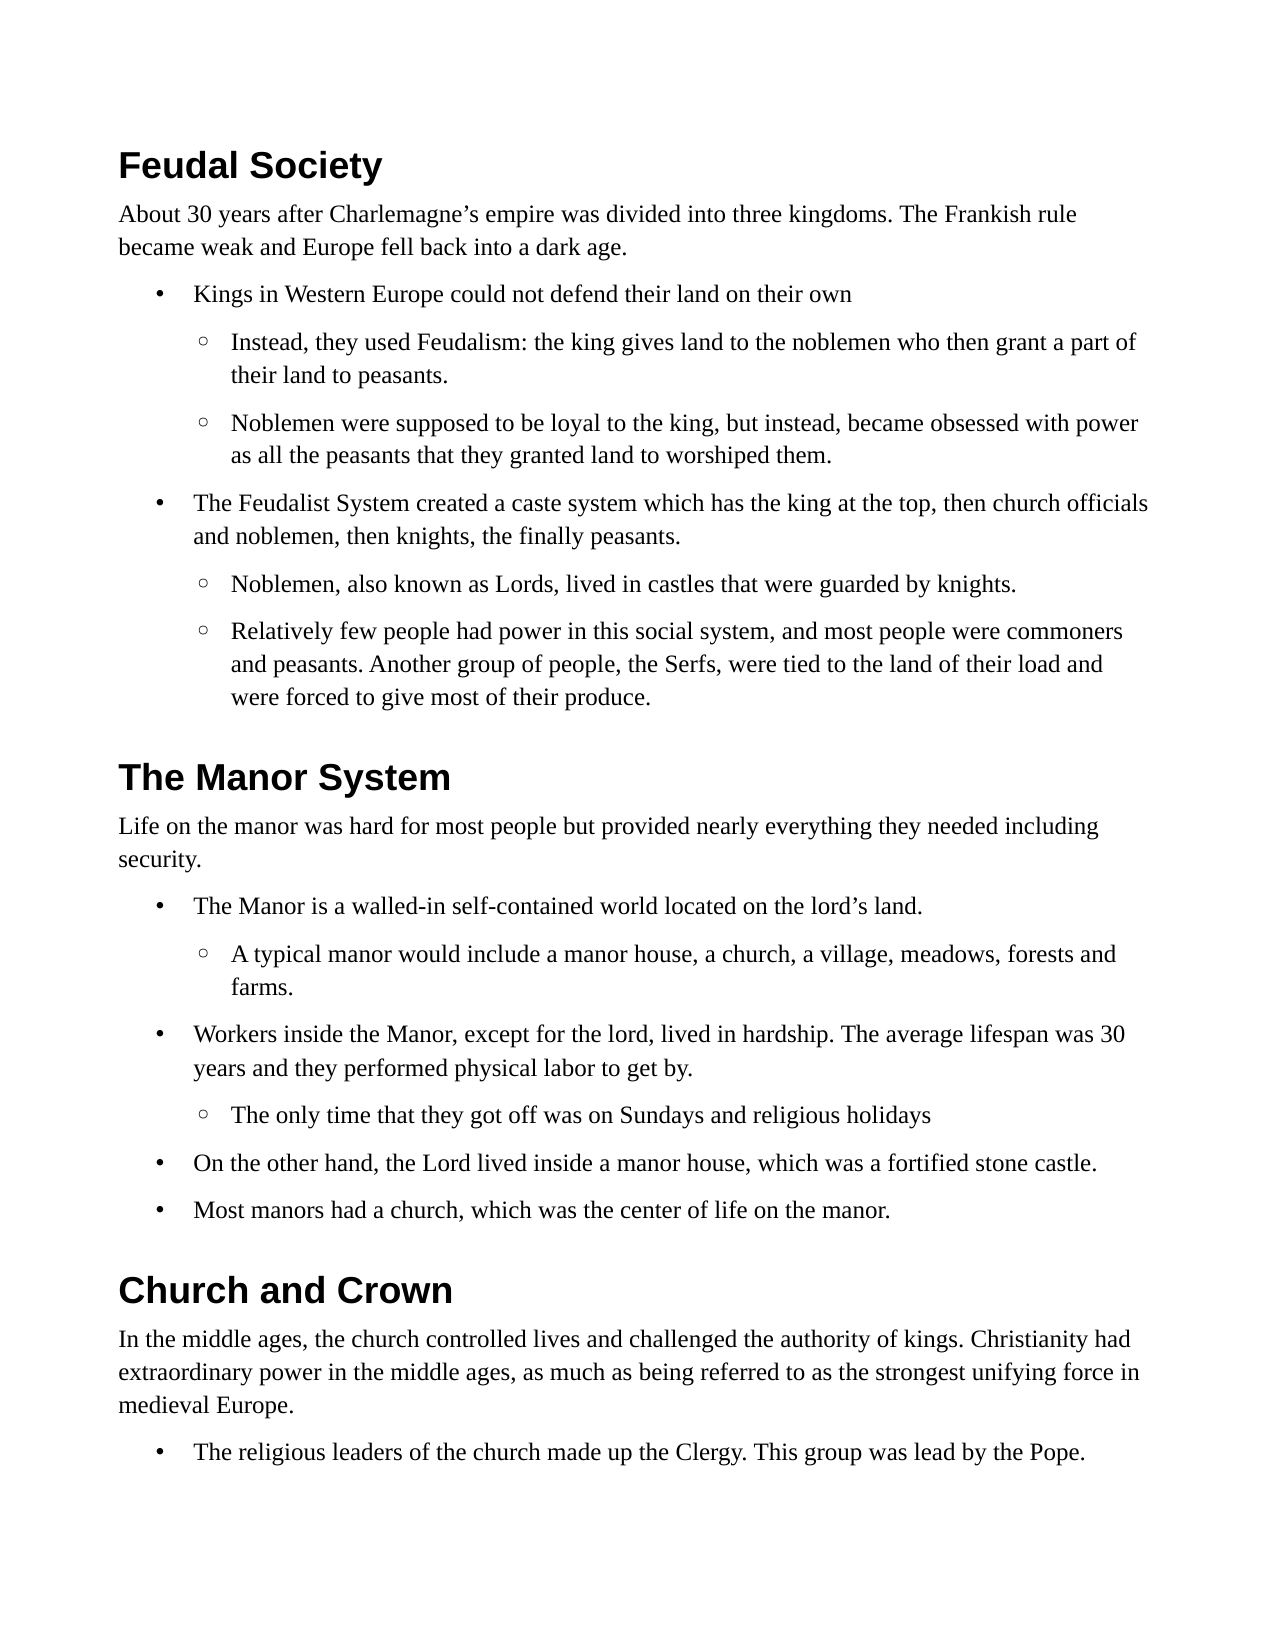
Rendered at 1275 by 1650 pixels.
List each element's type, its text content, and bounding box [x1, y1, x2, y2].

list On the other hand, the Lord lived inside a manor house, which was a fortified stone castle. [156, 1148, 1157, 1177]
list Noblemen were supposed to be loyal to the king, but instead, became obsessed with power as all the peasants that they granted land to worshiped them. [193, 408, 1157, 469]
text In the middle ages, the church controlled lives and challenged the authority of kings. Christianity had extraordinary power in the middle ages, as much as being referred to as the strongest unifying force in medieval Europe. [118, 1324, 1157, 1418]
list The Feudalist System created a caste system which has the king at the top, then church officials and noblemen, then knights, the finally peasants. [156, 488, 1157, 550]
list A typical manor would include a manor house, a church, a village, meadows, forests and farms. [193, 939, 1157, 1001]
subtitle Church and Crown [118, 1268, 1157, 1311]
list The religious leaders of the church made up the Clergy. This group was lead by the Pope. [156, 1437, 1157, 1466]
subtitle The Manor System [118, 755, 1157, 798]
list Noblemen, also known as Lords, lived in castles that were guarded by knights. [193, 569, 1157, 598]
list Workers inside the Manor, except for the lord, lived in hardship. The average lifespan was 30 years and they performed physical labor to get by. [156, 1019, 1157, 1081]
list Kings in Western Europe could not defend their land on their own [156, 279, 1157, 308]
text Life on the manor was hard for most people but provided nearly everything they needed including security. [118, 811, 1157, 872]
list Most manors had a church, which was the center of life on the manor. [156, 1195, 1157, 1224]
list The only time that they got off was on Sundays and religious holidays [193, 1100, 1157, 1129]
list The Manor is a walled-in self-contained world located on the lord’s land. [156, 891, 1157, 920]
subtitle Feudal Society [118, 143, 1157, 186]
text About 30 years after Charlemagne’s empire was divided into three kingdoms. The Frankish rule became weak and Europe fell back into a dark age. [118, 199, 1157, 261]
list Instead, they used Feudalism: the king gives land to the noblemen who then grant a part of their land to peasants. [193, 327, 1157, 389]
list Relatively few people had power in this social system, and most people were commoners and peasants. Another group of people, the Serfs, were tied to the land of their load and were forced to give most of their produce. [193, 616, 1157, 711]
